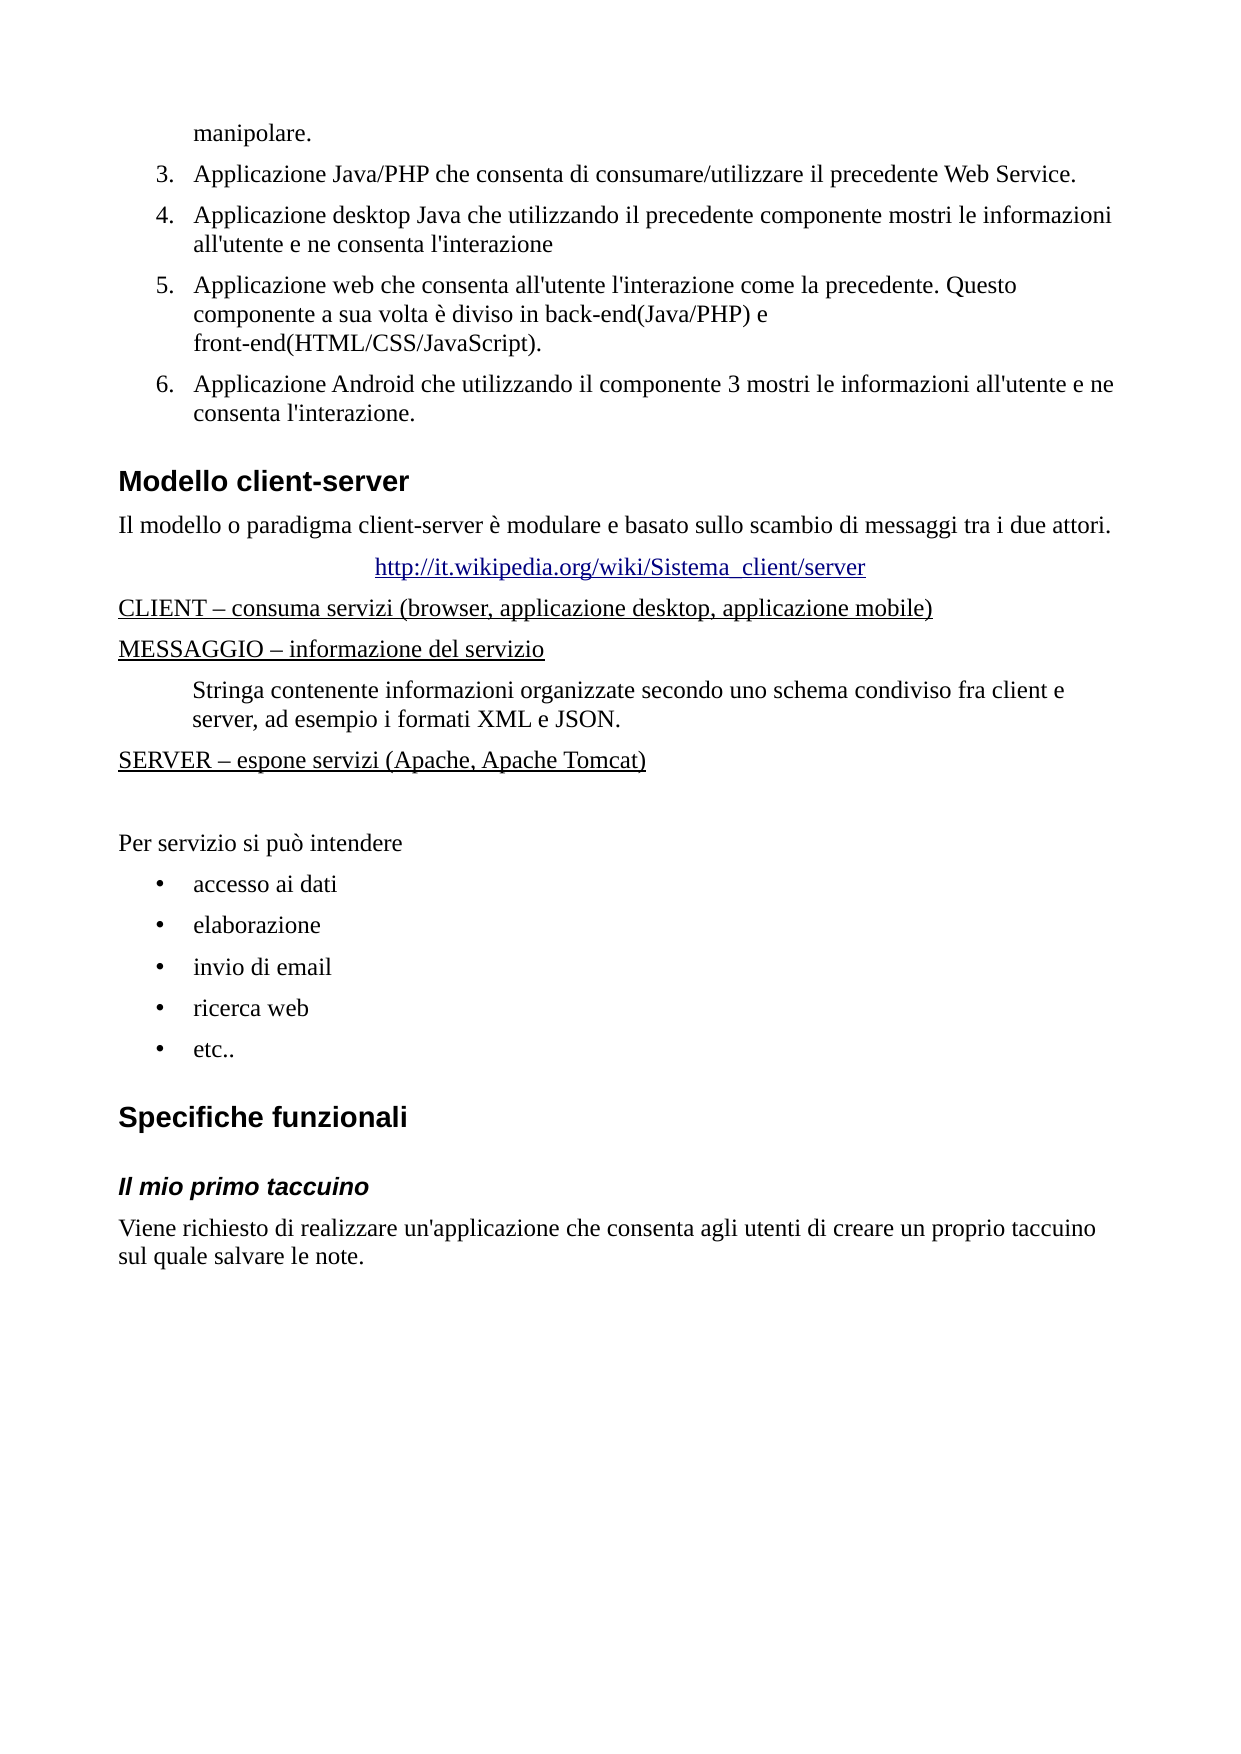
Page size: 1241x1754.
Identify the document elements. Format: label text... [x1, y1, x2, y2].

list Applicazione desktop Java che utilizzando il precedente componente mostri le informazioni all'utente e ne consenta l'interazione [156, 201, 1122, 258]
list Applicazione web che consenta all'utente l'interazione come la precedente. Questo componente a sua volta è diviso in back-end(Java/PHP) e front-end(HTML/CSS/JavaScript). [156, 271, 1122, 357]
list invio di email [156, 952, 1122, 980]
list elaborazione [156, 910, 1122, 939]
list Applicazione Java/PHP che consenta di consumare/utilizzare il precedente Web Service. [156, 159, 1122, 188]
list Applicazione Android che utilizzando il componente 3 mostri le informazioni all'utente e ne consenta l'interazione. [156, 369, 1122, 427]
text SERVER – espone servizi (Apache, Apache Tomcat) [118, 745, 1122, 774]
text http://it.wikipedia.org/wiki/Sistema_client/server [118, 552, 1122, 580]
list accesso ai dati [156, 869, 1122, 898]
text Il modello o paradigma client-server è modulare e basato sullo scambio di messaggi tra i due attori. [118, 510, 1122, 539]
text Viene richiesto di realizzare un'applicazione che consenta agli utenti di creare un proprio taccuino sul quale salvare le note. [118, 1213, 1122, 1270]
list manipolare. [156, 118, 1122, 147]
subtitle Specifiche funzionali [118, 1100, 1122, 1134]
subtitle Il mio primo taccuino [118, 1171, 1122, 1200]
subtitle Modello client-server [118, 464, 1122, 498]
list ricerca web [156, 993, 1122, 1022]
text MESSAGGIO – informazione del servizio [118, 634, 1122, 663]
list etc.. [156, 1034, 1122, 1063]
text CLIENT – consuma servizi (browser, applicazione desktop, applicazione mobile) [118, 593, 1122, 622]
text Stringa contenente informazioni organizzate secondo uno schema condiviso fra client e server, ad esempio i formati XML e JSON. [192, 675, 1122, 733]
text Per servizio si può intendere [118, 828, 1122, 857]
